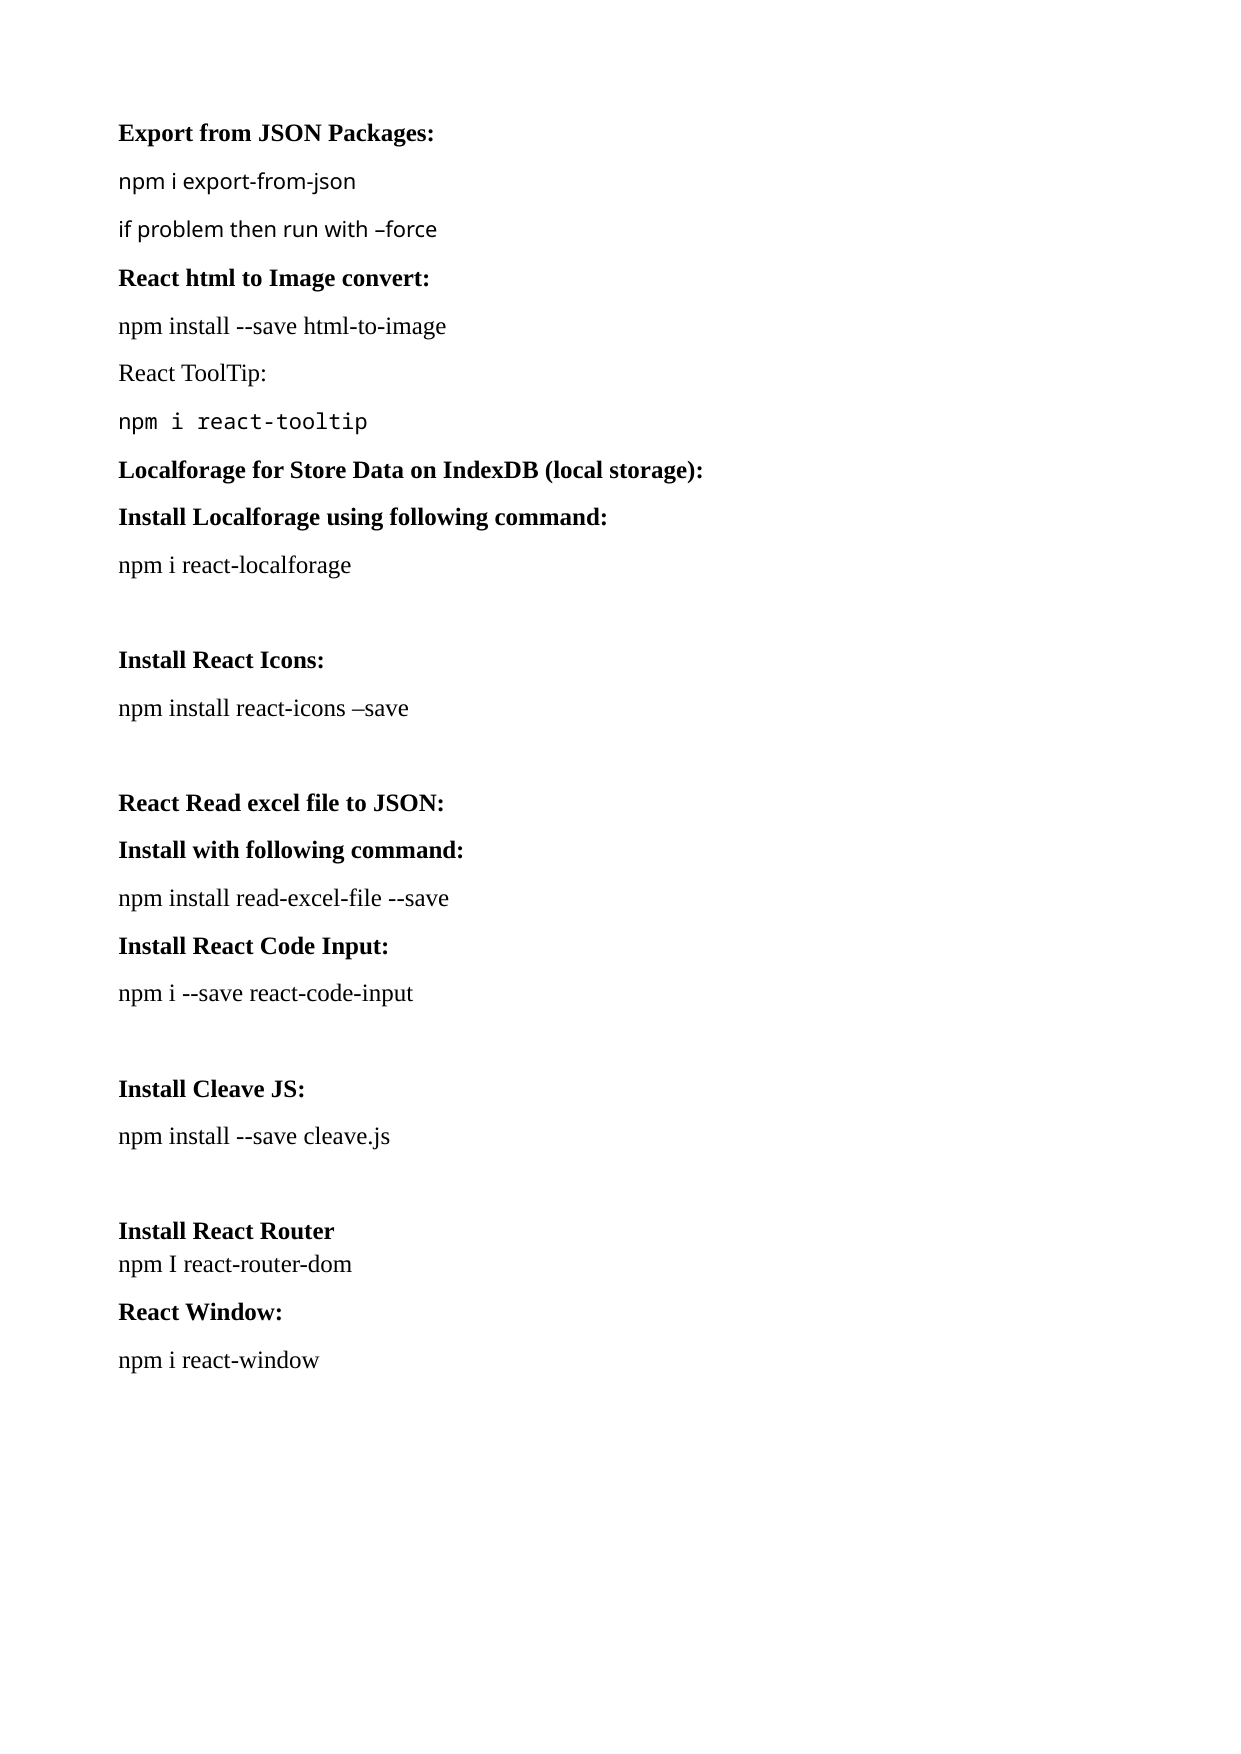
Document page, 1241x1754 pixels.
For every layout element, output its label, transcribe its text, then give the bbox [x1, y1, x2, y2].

text React Read excel file to JSON: [118, 788, 1122, 817]
text npm i react-window [118, 1345, 1122, 1373]
text Install React Icons: [118, 645, 1122, 674]
text npm i react-tooltip [118, 406, 1122, 436]
text Install Cleave JS: [118, 1074, 1122, 1102]
text npm i --save react-code-input [118, 978, 1122, 1007]
text React ToolTip: [118, 358, 1122, 387]
text React Window: [118, 1297, 1122, 1326]
text npm i react-localforage [118, 550, 1122, 579]
text npm install --save cleave.js [118, 1121, 1122, 1150]
text npm install --save html-to-image [118, 311, 1122, 339]
text Install React Code Input: [118, 931, 1122, 959]
text Install Localforage using following command: [118, 502, 1122, 531]
text React html to Image convert: [118, 263, 1122, 292]
text npm install react-icons –save [118, 693, 1122, 722]
text npm i export-from-json [118, 166, 1122, 196]
text Install React Router npm I react-router-dom [118, 1216, 1122, 1278]
text Localforage for Store Data on IndexDB (local storage): [118, 455, 1122, 483]
text Export from JSON Packages: [118, 118, 1122, 147]
text npm install read-excel-file --save [118, 883, 1122, 912]
text if problem then run with –force [118, 214, 1122, 244]
text Install with following command: [118, 836, 1122, 864]
